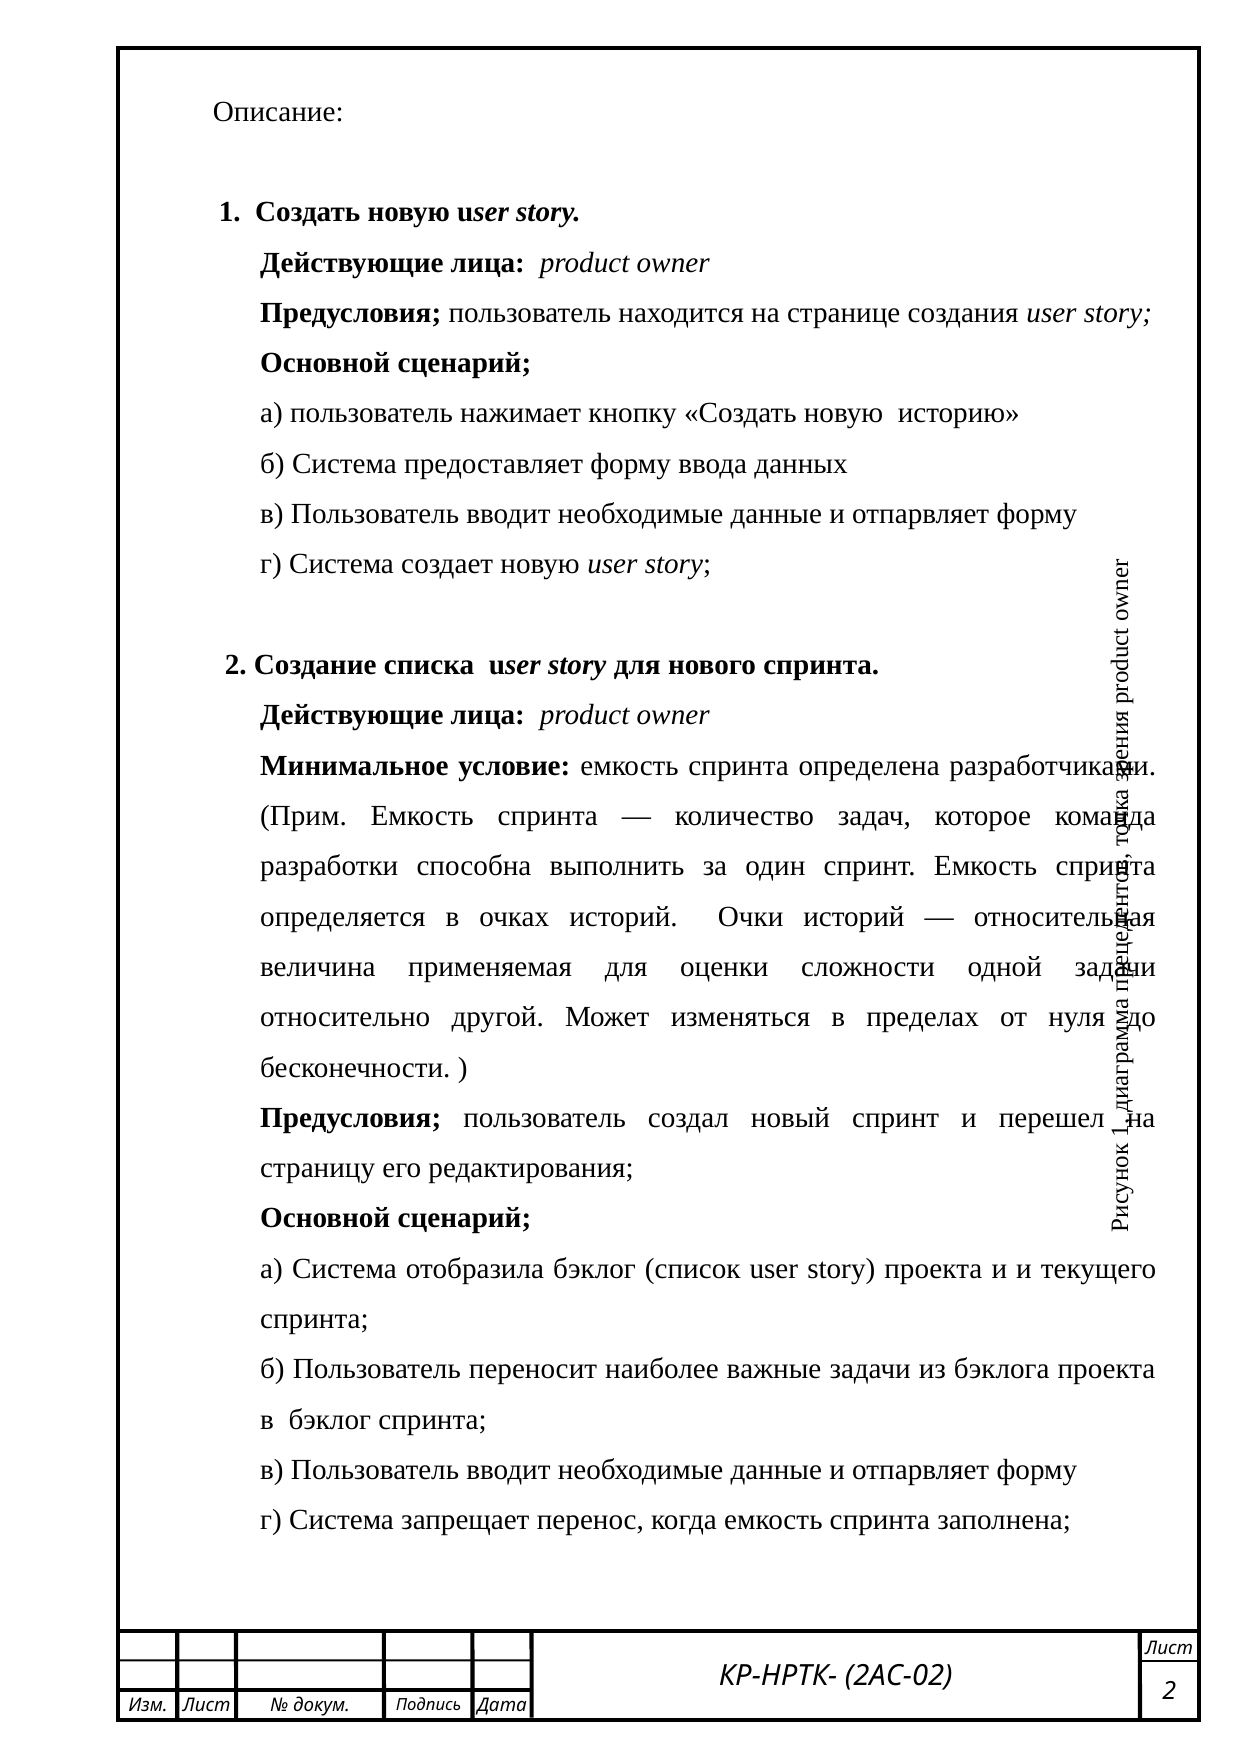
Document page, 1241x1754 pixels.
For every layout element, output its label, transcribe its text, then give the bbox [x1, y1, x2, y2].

text Предусловия; пользователь создал новый спринт и перешел на страницу его редактирования; [260, 1100, 1156, 1184]
text Действующие лица: product owner [260, 697, 1156, 731]
text в) Пользователь вводит необходимые данные и отпарвляет форму [260, 496, 1156, 530]
text Основной сценарий; [260, 345, 1156, 379]
text а) пользователь нажимает кнопку «Создать новую историю» [260, 396, 1156, 429]
text Основной сценарий; [260, 1201, 1156, 1234]
text б) Система предоставляет форму ввода данных [260, 446, 1156, 479]
text Предусловия; пользователь находится на странице создания user story; [260, 295, 1156, 328]
text в) Пользователь вводит необходимые данные и отпарвляет форму [260, 1452, 1156, 1486]
text б) Пользователь переносит наиболее важные задачи из бэклога проекта в бэклог спринта; [260, 1352, 1156, 1435]
text а) Система отобразила бэклог (список user story) проекта и и текущего спринта; [260, 1251, 1156, 1335]
text Минимальное условие: емкость спринта определена разработчиками. (Прим. Емкость спринта — количество задач, которое команда разработки способна выполнить за один спринт. Емкость спринта определяется в очках историй. Очки историй — относительная величина применяемая для оценки сложности одной задачи относительно другой. Может изменяться в пределах от нуля до бесконечности. ) [260, 748, 1156, 1083]
text г) Система создает новую user story; [260, 547, 1156, 580]
text 1. Создать новую user story. [148, 194, 1156, 228]
text Описание: [148, 94, 1156, 127]
text Действующие лица: product owner [260, 245, 1156, 278]
text г) Система запрещает перенос, когда емкость спринта заполнена; [260, 1502, 1156, 1536]
text 2. Создание списка user story для нового спринта. [224, 647, 1156, 681]
